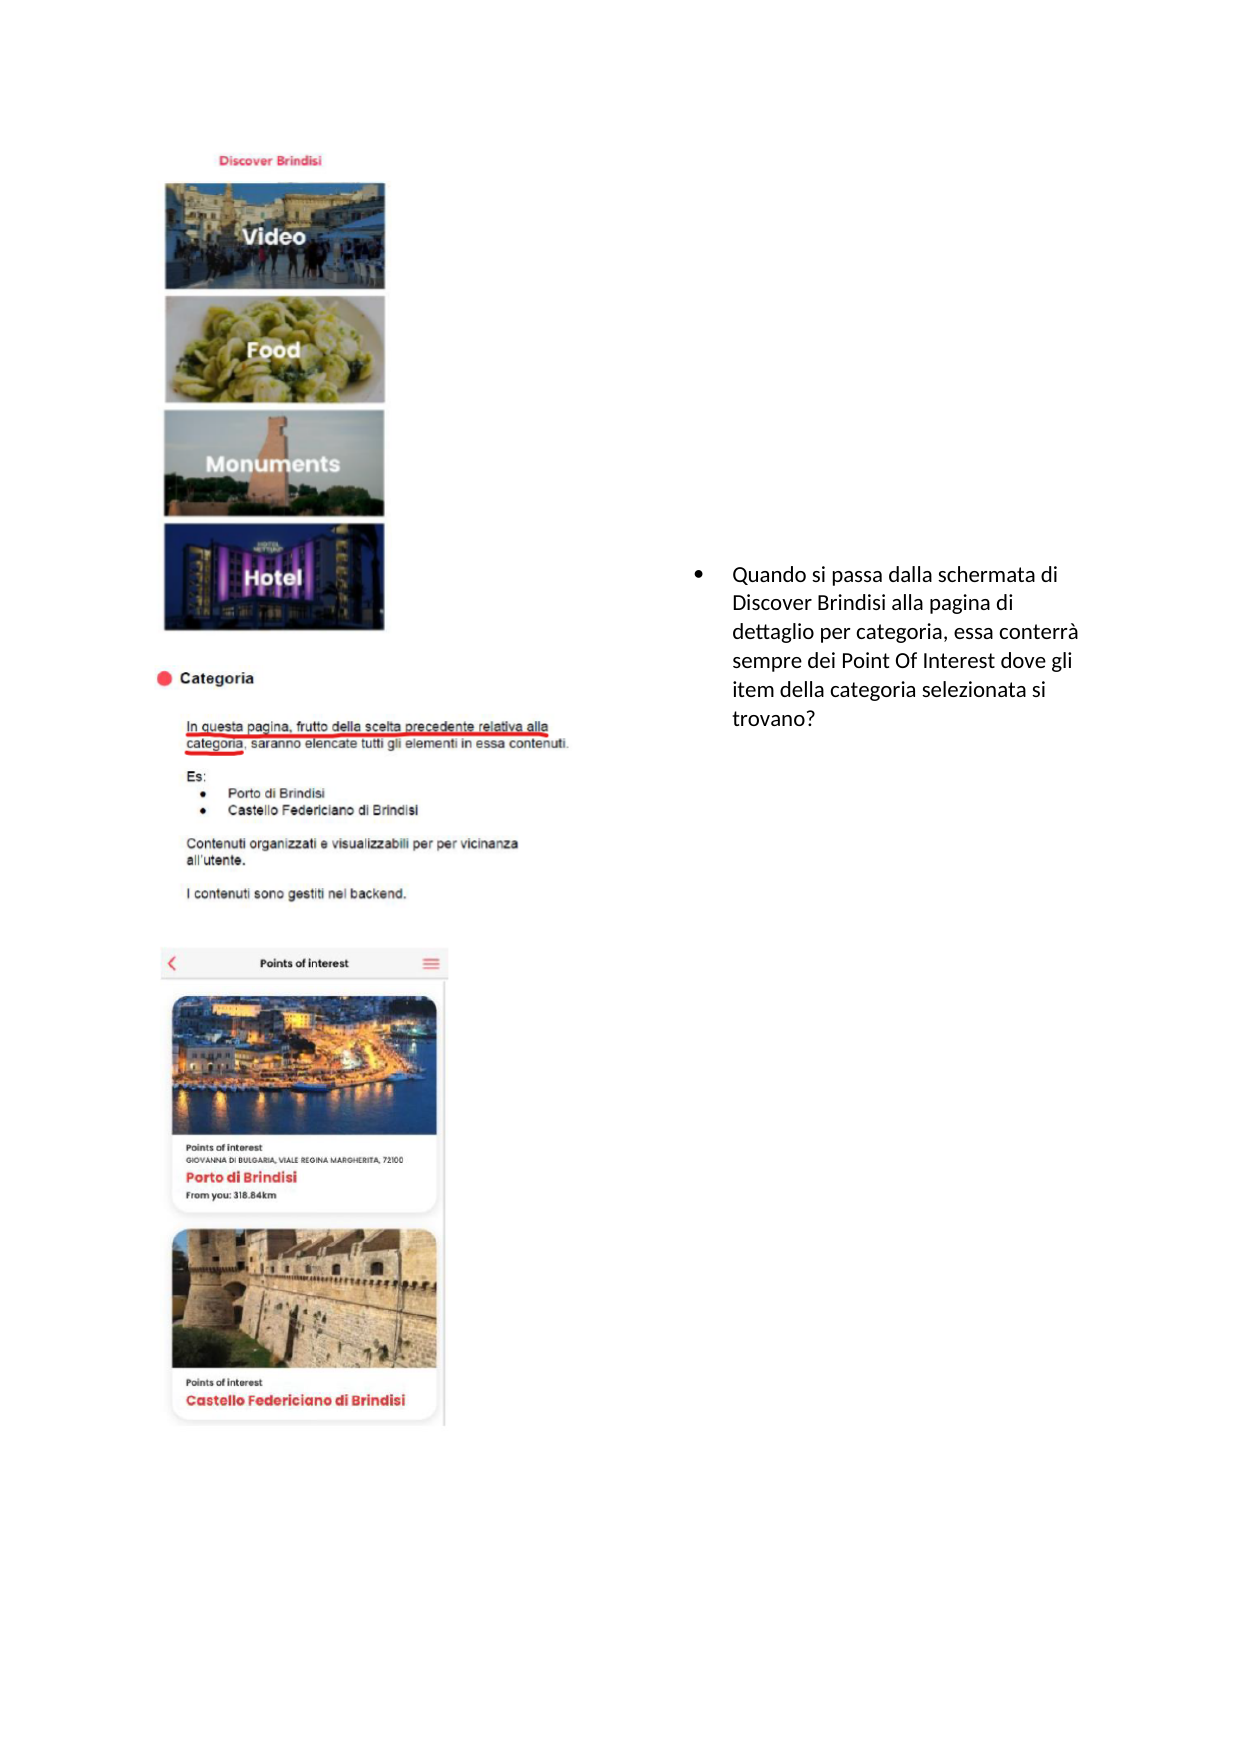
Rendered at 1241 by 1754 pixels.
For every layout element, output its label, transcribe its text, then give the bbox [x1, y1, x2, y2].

list Quando si passa dalla schermata di Discover Brindisi alla pagina di dettaglio per categoria, essa conterrà sempre dei Point Of Interest dove gli item della categoria selezionata si trovano? [694, 560, 1090, 732]
